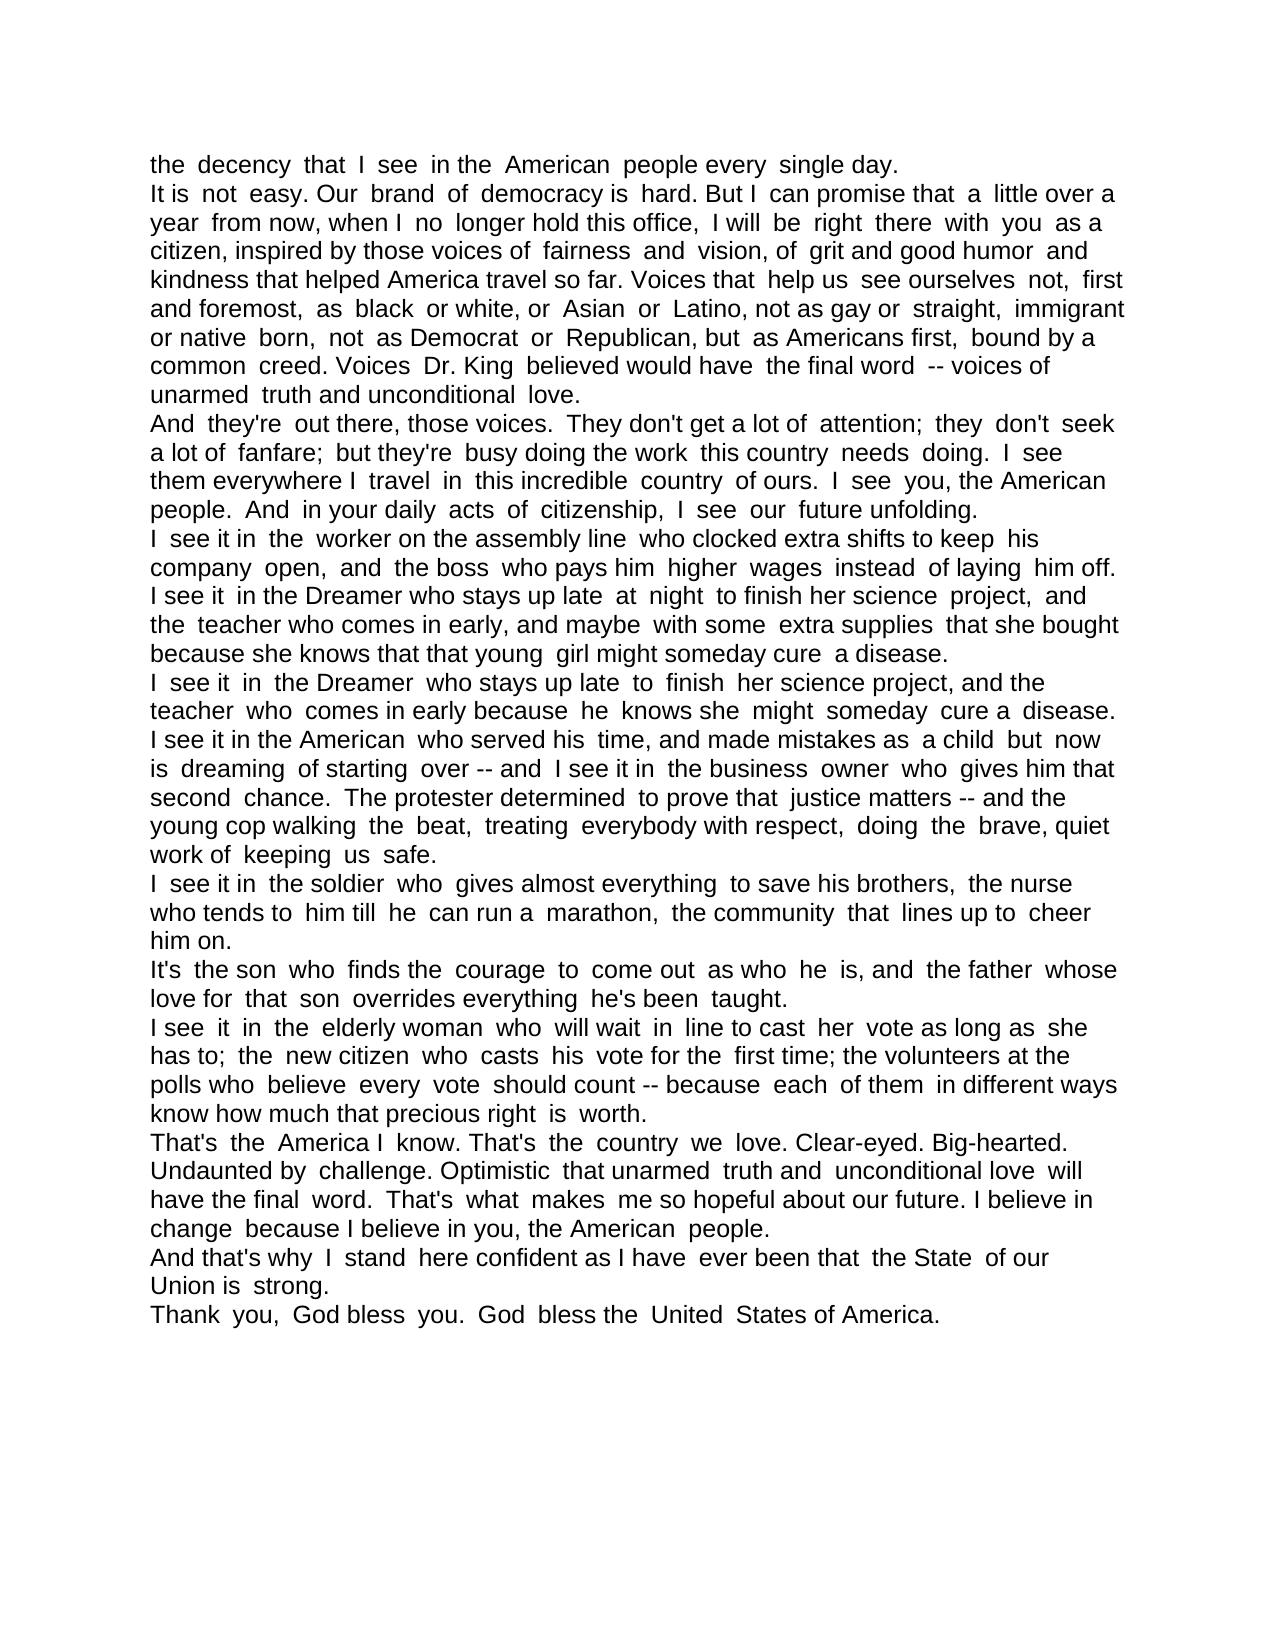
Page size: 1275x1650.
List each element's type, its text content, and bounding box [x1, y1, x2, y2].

text I see it in the Dreamer who stays up late to finish her science project, and the teacher who comes in early because he knows she might someday cure a disease. [150, 667, 1125, 725]
text I see it in the worker on the assembly line who clocked extra shifts to keep his company open, and the boss who pays him higher wages instead of laying him off. [150, 524, 1125, 581]
text And that's why I stand here confident as I have ever been that the State of our Union is strong. [150, 1242, 1125, 1300]
text It's the son who finds the courage to come out as who he is, and the father whose love for that son overrides everything he's been taught. [150, 955, 1125, 1012]
text It is not easy. Our brand of democracy is hard. But I can promise that a little over a year from now, when I no longer hold this office, I will be right there with you as a citizen, inspired by those voices of fairness and vision, of grit and good humor and kindness that helped America travel so far. Voices that help us see ourselves not, first and foremost, as black or white, or Asian or Latino, not as gay or straight, immigrant or native born, not as Democrat or Republican, but as Americans first, bound by a common creed. Voices Dr. King believed would have the final word -- voices of unarmed truth and unconditional love. [150, 179, 1125, 409]
text the decency that I see in the American people every single day. [150, 150, 1125, 179]
text That's the America I know. That's the country we love. Clear-eyed. Big-hearted. Undaunted by challenge. Optimistic that unarmed truth and unconditional love will have the final word. That's what makes me so hopeful about our future. I believe in change because I believe in you, the American people. [150, 1127, 1125, 1242]
text I see it in the soldier who gives almost everything to save his brothers, the nurse who tends to him till he can run a marathon, the community that lines up to cheer him on. [150, 869, 1125, 955]
text I see it in the elderly woman who will wait in line to cast her vote as long as she has to; the new citizen who casts his vote for the first time; the volunteers at the polls who believe every vote should count -- because each of them in different ways know how much that precious right is worth. [150, 1012, 1125, 1127]
text Thank you, God bless you. God bless the United States of America. [150, 1300, 1125, 1329]
text And they're out there, those voices. They don't get a lot of attention; they don't seek a lot of fanfare; but they're busy doing the work this country needs doing. I see them everywhere I travel in this incredible country of ours. I see you, the American people. And in your daily acts of citizenship, I see our future unfolding. [150, 409, 1125, 524]
text I see it in the Dreamer who stays up late at night to finish her science project, and the teacher who comes in early, and maybe with some extra supplies that she bought because she knows that that young girl might someday cure a disease. [150, 581, 1125, 667]
text I see it in the American who served his time, and made mistakes as a child but now is dreaming of starting over -- and I see it in the business owner who gives him that second chance. The protester determined to prove that justice matters -- and the young cop walking the beat, treating everybody with respect, doing the brave, quiet work of keeping us safe. [150, 725, 1125, 869]
